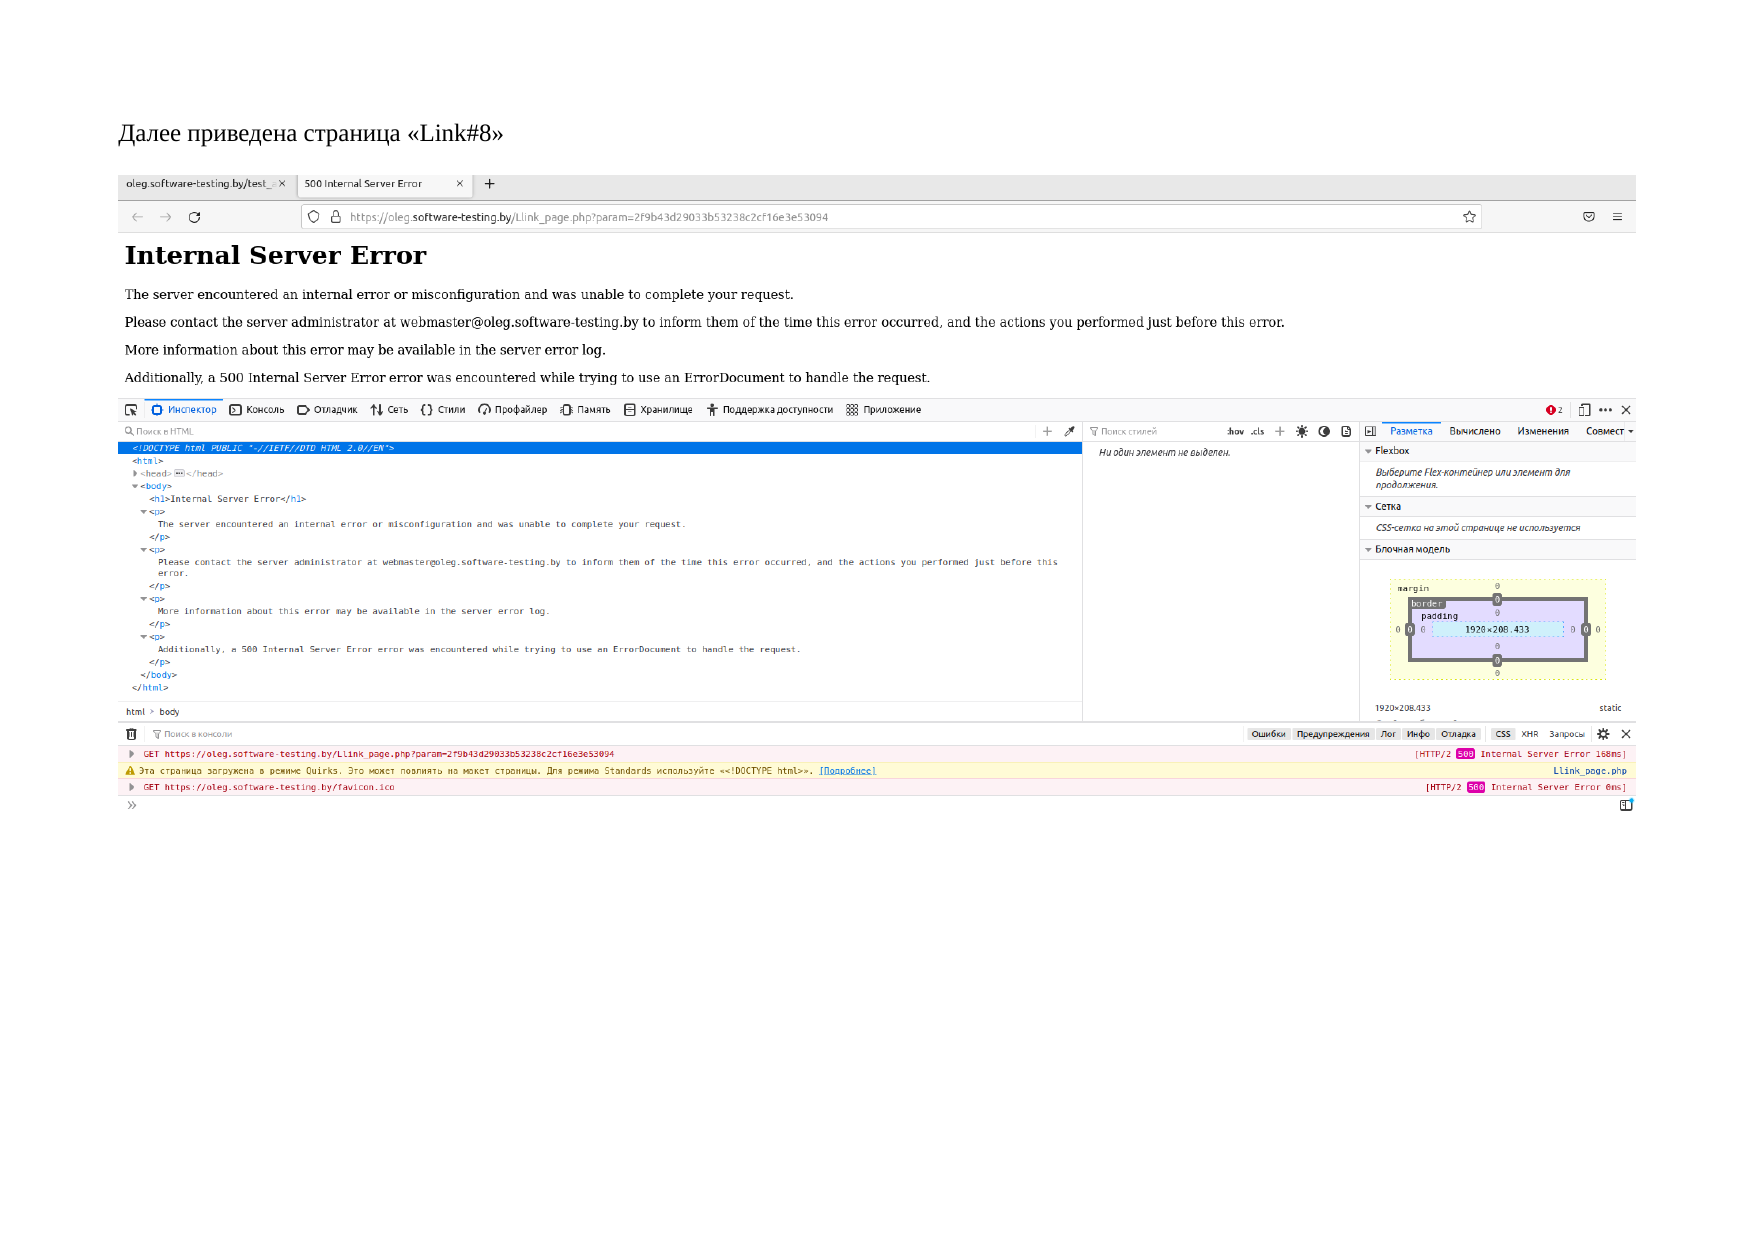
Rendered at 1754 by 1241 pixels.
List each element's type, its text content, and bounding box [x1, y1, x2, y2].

text Далее приведена страница «Link#8» [118, 118, 1636, 147]
picture [118, 175, 1636, 816]
